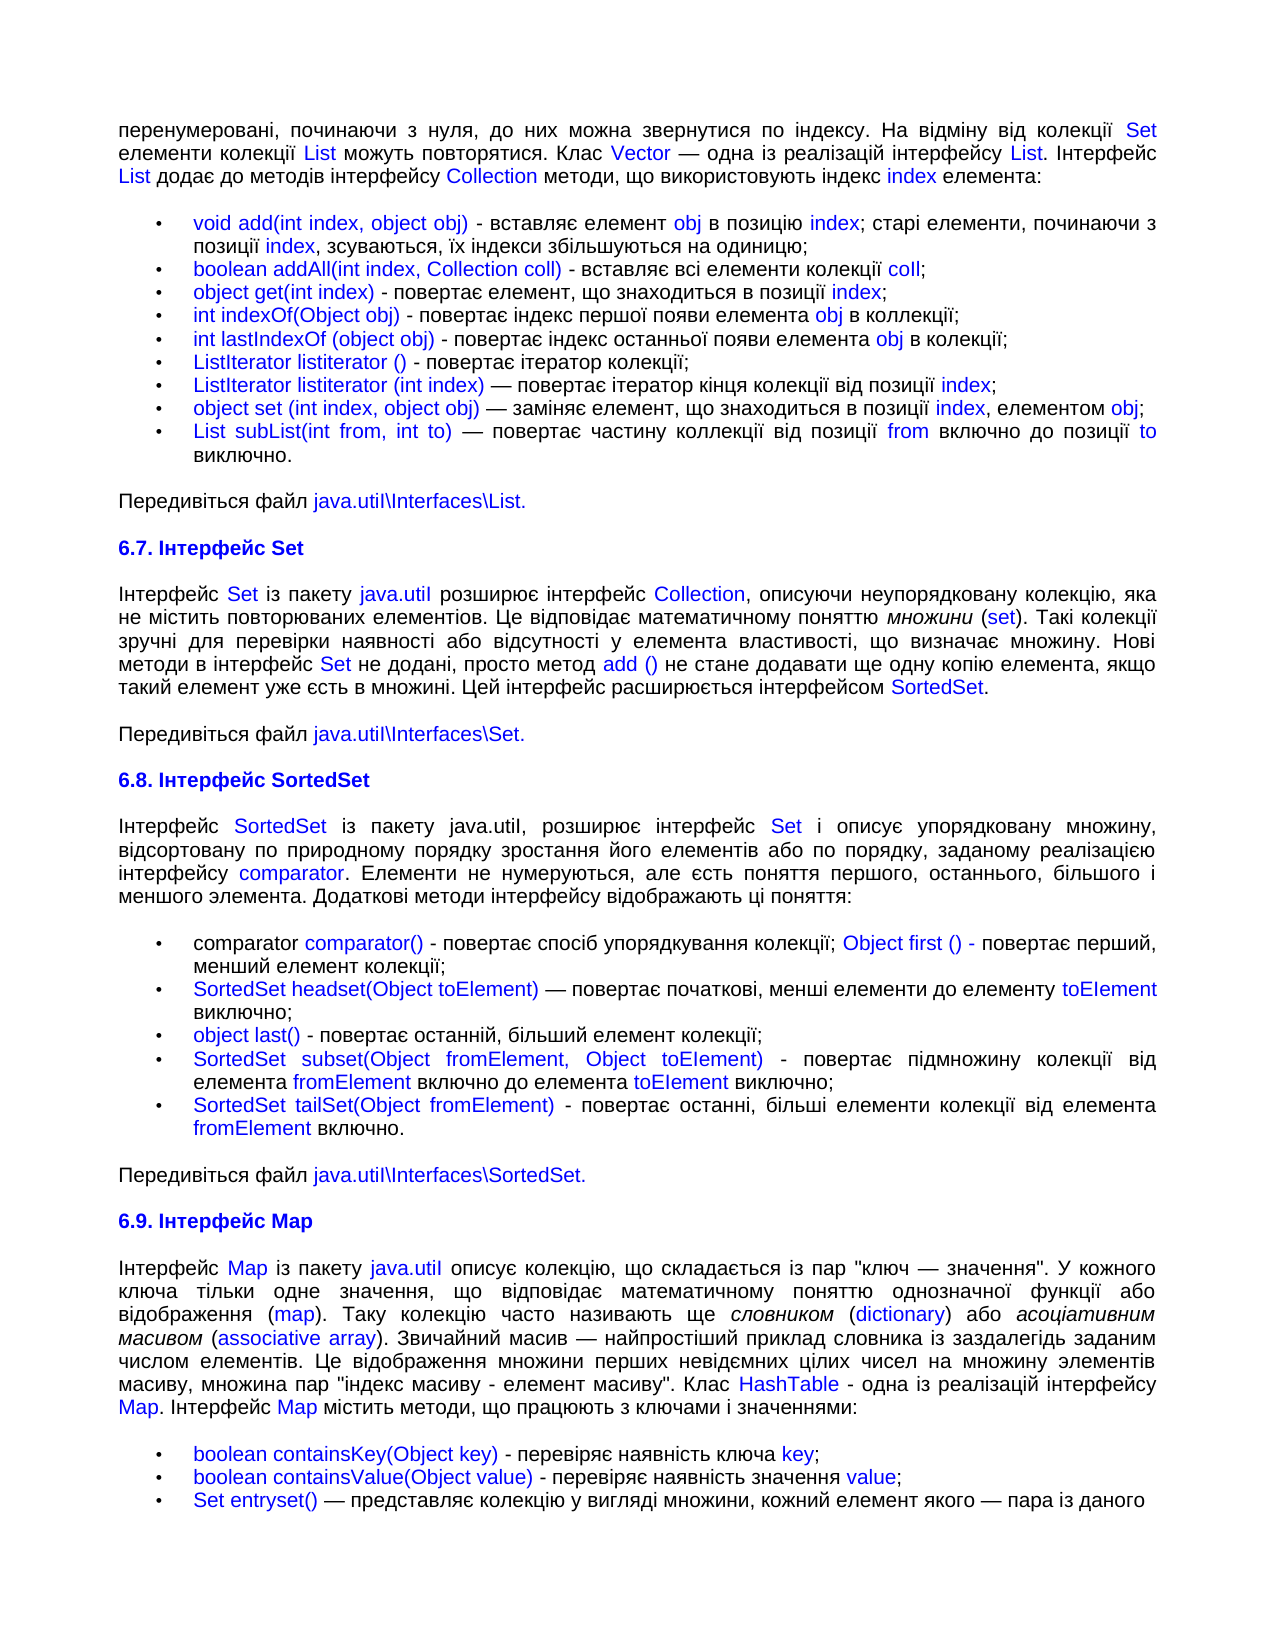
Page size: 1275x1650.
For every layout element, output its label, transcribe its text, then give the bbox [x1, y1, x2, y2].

text Передивіться файл java.utiІ\Interfaces\List. [118, 490, 1157, 513]
text перенумеровані, починаючи з нуля, до них можна звернутися по індексу. На відміну від колекції Set елементи колекції List можуть повторятися. Клас Vector — одна із реалізацій інтерфейсу List. Інтерфейс List додає до методів інтерфейсу Collection методи, що використовують індекс index елемента: [118, 118, 1157, 188]
text 6.9. Інтерфейс Map [118, 1210, 1157, 1233]
list boolean containsKey(Object key) - перевіряє наявність ключа key; [156, 1442, 1157, 1465]
text 6.8. Інтерфейс SortedSet [118, 768, 1157, 792]
list void add(int index, object obj) - вставляє елемент obj в позицію index; старі елементи, починаючи з позиції index, зсуваються, їх індекси збільшуються на одиницю; [156, 211, 1157, 257]
list object get(int index) - повертає елемент, що знаходиться в позиції index; [156, 281, 1157, 304]
list int indexOf(Object obj) - повертає індекс першої появи елемента obj в коллекції; [156, 304, 1157, 327]
text Передивіться файл java.utiІ\Interfaces\SortedSet. [118, 1163, 1157, 1187]
list List subList(int from, int to) — повертає частину коллекції від позиції from включно до позиції to виключно. [156, 420, 1157, 467]
text Інтерфейс Set із пакету java.utiІ розширює інтерфейс Collection, описуючи неупорядковану колекцію, яка не містить повторюваних елементіов. Це відповідає математичному поняттю множини (set). Такі колекції зручні для перевірки наявності або відсутності у елемента властивості, що визначає множину. Нові методи в інтерфейс Set не додані, просто метод add () не стане додавати ще одну копію елемента, якщо такий елемент уже єсть в множині. Цей інтерфейс расширюється інтерфейсом SortedSet. [118, 583, 1157, 699]
list Set entryset() — представляє колекцію у вигляді множини, кожний елемент якого — пара із даного [156, 1489, 1157, 1512]
list ListІterator listiterator () - повертає ітератор колекції; [156, 350, 1157, 374]
text Інтерфейс Map із пакету java.utiІ описує колекцію, що складається із пар "ключ — значення". У кожного ключа тільки одне значення, що відповідає математичному поняттю однозначної функції або відображення (mар). Таку колекцію часто називають ще словником (dictionary) або асоціативним масивом (associative array). Звичайний масив — найпростіший приклад словника із заздалегідь заданим числом елементів. Це відображення множини перших невідємних цілих чисел на множину элементів масиву, множина пар "індекс масиву - елемент масиву". Клас HashTable - одна із реалізацій інтерфейсу Мар. Інтерфейс Map містить методи, що працюють з ключами і значеннями: [118, 1256, 1157, 1419]
text Інтерфейс SortedSet із пакету java.utiІ, розширює інтерфейс Set і описує упорядковану множину, відсортовану по природному порядку зростання його елементів або по порядку, заданому реалізацією інтерфейсу comparator. Елементи не нумеруються, але єсть поняття першого, останнього, більшого і меншого элемента. Додаткові методи інтерфейсу відображають ці поняття: [118, 815, 1157, 908]
list SortedSet headset(Object toElement) — повертає початкові, менші елементи до елементу toEІement виключно; [156, 978, 1157, 1024]
list int lastІndexOf (object obj) - повертає індекс останньої появи елемента obj в колекції; [156, 327, 1157, 350]
text 6.7. Інтерфейс Set [118, 536, 1157, 559]
list comparator comparator() - повертає спосіб упорядкування колекції; Object first () - повертає перший, менший елемент колекції; [156, 931, 1157, 978]
text Передивіться файл java.utiІ\Interfaces\Set. [118, 722, 1157, 745]
list SortedSet tailSet(Object fromElement) - повертає останні, більші елементи колекції від елемента fromElement включно. [156, 1094, 1157, 1140]
list ListІterator listiterator (int index) — повертає ітератор кінця колекції від позиції index; [156, 374, 1157, 397]
list boolean addAll(int index, Collection coll) - вставляє всі елементи колекції coІl; [156, 257, 1157, 281]
list boolean containsValue(Object value) - перевіряє наявність значення value; [156, 1465, 1157, 1489]
list object last() - повертає останній, більший елемент колекції; [156, 1024, 1157, 1047]
list object set (int index, object obj) — заміняє елемент, що знаходиться в позиції index, елементом obj; [156, 397, 1157, 420]
list SortedSet subset(Object fromElement, Object toEІement) - повертає підмножину колекції від елемента fromElement включно до елемента toEІement виключно; [156, 1047, 1157, 1094]
